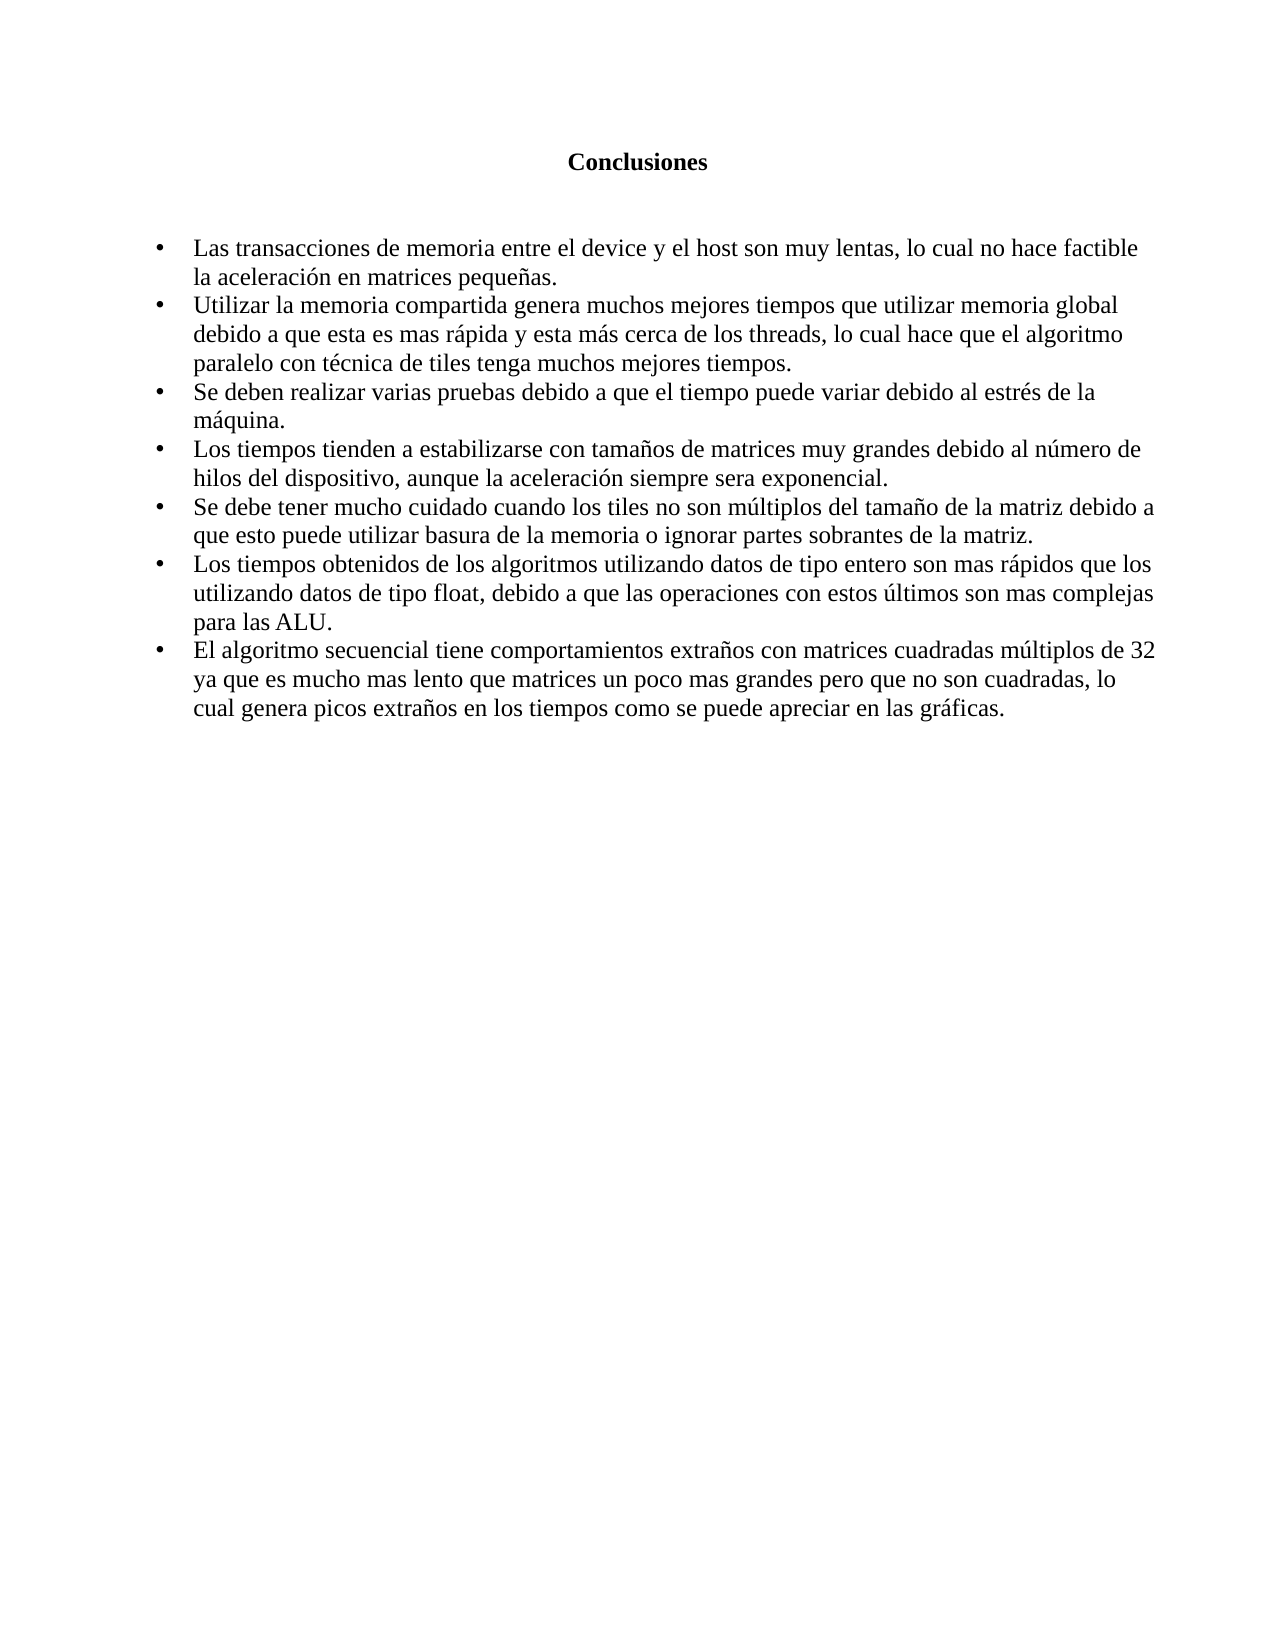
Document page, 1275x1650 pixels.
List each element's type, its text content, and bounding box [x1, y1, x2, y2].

list Se deben realizar varias pruebas debido a que el tiempo puede variar debido al estrés de la máquina. [156, 377, 1157, 434]
list Los tiempos obtenidos de los algoritmos utilizando datos de tipo entero son mas rápidos que los utilizando datos de tipo float, debido a que las operaciones con estos últimos son mas complejas para las ALU. [156, 549, 1157, 636]
list Los tiempos tienden a estabilizarse con tamaños de matrices muy grandes debido al número de hilos del dispositivo, aunque la aceleración siempre sera exponencial. [156, 434, 1157, 492]
list El algoritmo secuencial tiene comportamientos extraños con matrices cuadradas múltiplos de 32 ya que es mucho mas lento que matrices un poco mas grandes pero que no son cuadradas, lo cual genera picos extraños en los tiempos como se puede apreciar en las gráficas. [156, 636, 1157, 722]
text Conclusiones [118, 147, 1157, 176]
list Las transacciones de memoria entre el device y el host son muy lentas, lo cual no hace factible la aceleración en matrices pequeñas. [156, 233, 1157, 291]
list Se debe tener mucho cuidado cuando los tiles no son múltiplos del tamaño de la matriz debido a que esto puede utilizar basura de la memoria o ignorar partes sobrantes de la matriz. [156, 492, 1157, 549]
list Utilizar la memoria compartida genera muchos mejores tiempos que utilizar memoria global debido a que esta es mas rápida y esta más cerca de los threads, lo cual hace que el algoritmo paralelo con técnica de tiles tenga muchos mejores tiempos. [156, 291, 1157, 377]
